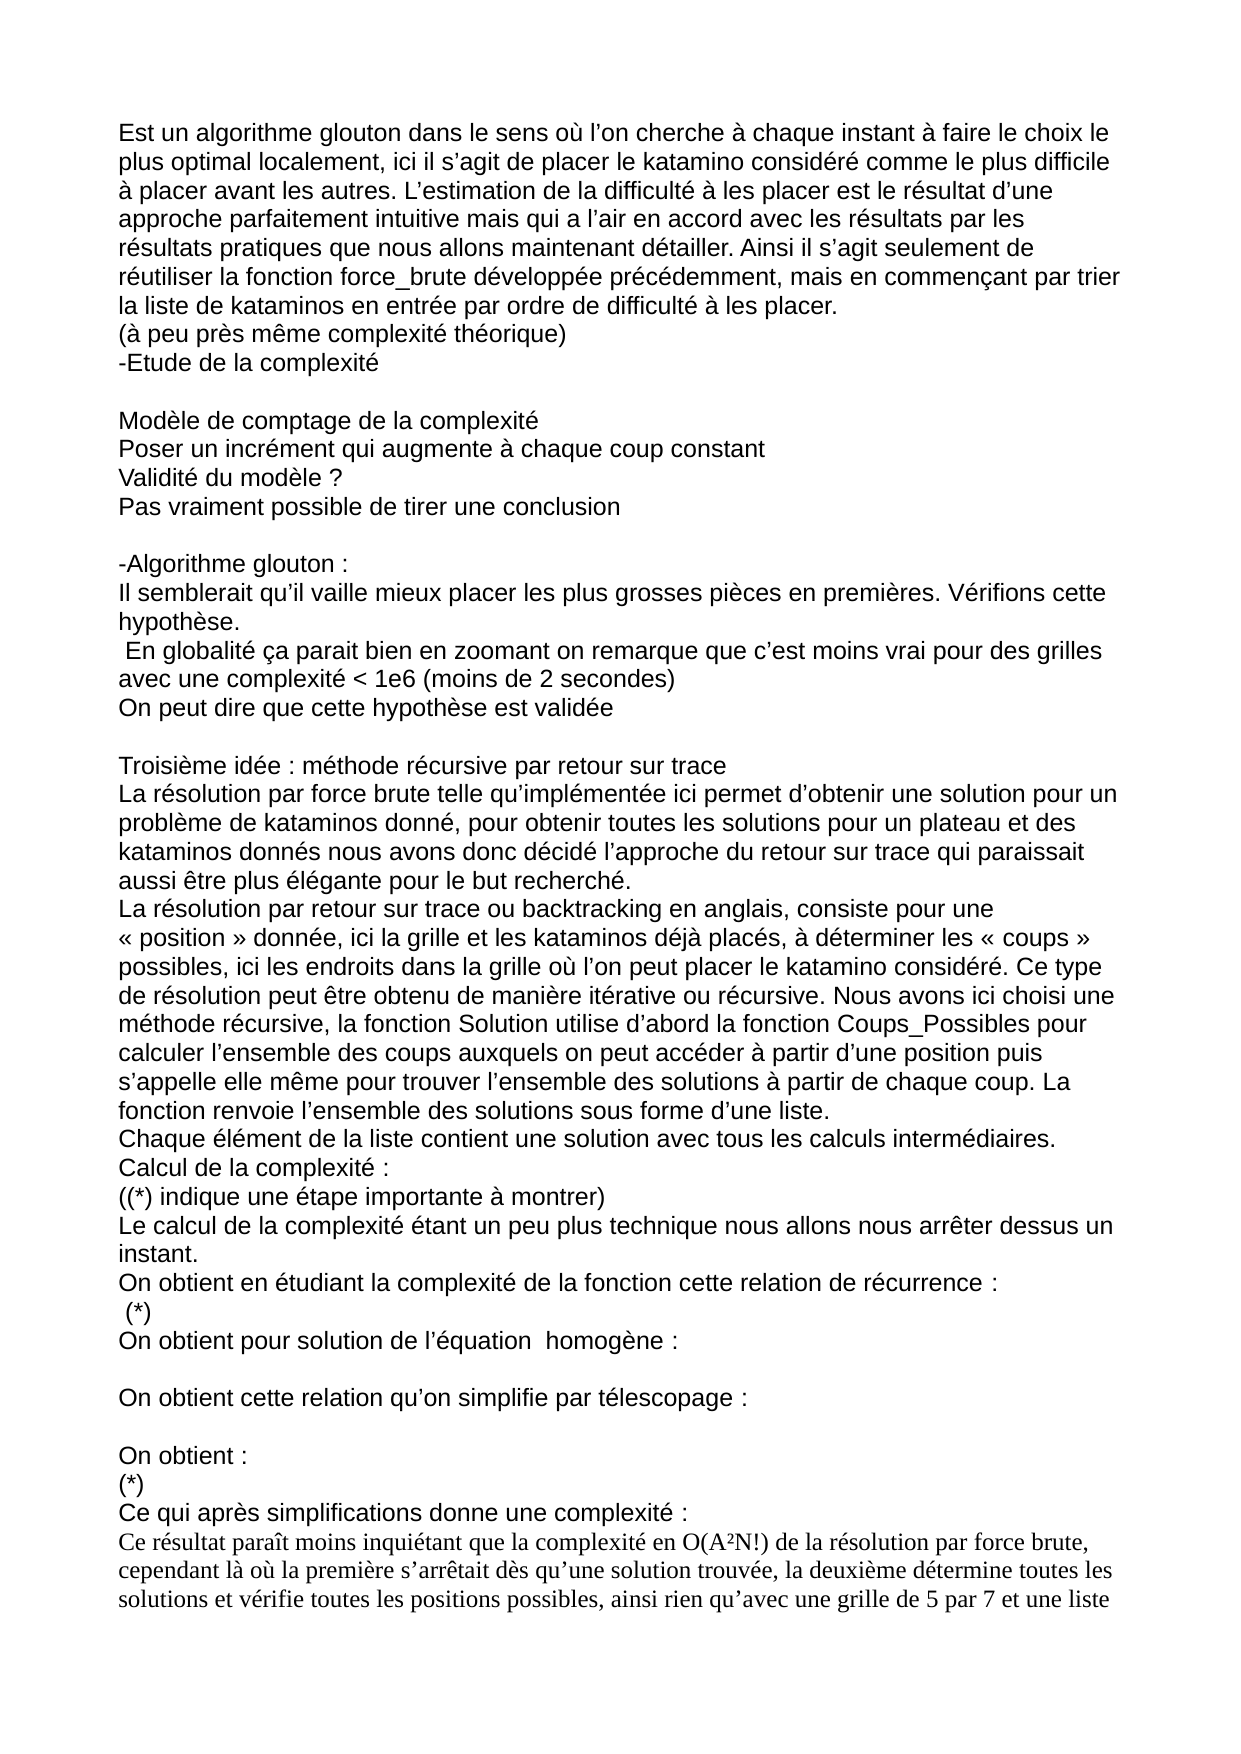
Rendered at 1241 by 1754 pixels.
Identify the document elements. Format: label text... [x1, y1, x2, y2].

text Chaque élément de la liste contient une solution avec tous les calculs intermédiaires. [118, 1124, 1122, 1153]
text (*) [118, 1469, 1122, 1498]
text Validité du modèle ? [118, 463, 1122, 492]
text La résolution par retour sur trace ou backtracking en anglais, consiste pour une « position » donnée, ici la grille et les kataminos déjà placés, à déterminer les « coups » possibles, ici les endroits dans la grille où l’on peut placer le katamino considéré. Ce type de résolution peut être obtenu de manière itérative ou récursive. Nous avons ici choisi une méthode récursive, la fonction Solution utilise d’abord la fonction Coups_Possibles pour calculer l’ensemble des coups auxquels on peut accéder à partir d’une position puis s’appelle elle même pour trouver l’ensemble des solutions à partir de chaque coup. La fonction renvoie l’ensemble des solutions sous forme d’une liste. [118, 894, 1122, 1124]
text -Etude de la complexité [118, 348, 1122, 377]
text On obtient cette relation qu’on simplifie par télescopage : [118, 1383, 1122, 1412]
text Calcul de la complexité : [118, 1153, 1122, 1182]
text -Algorithme glouton : [118, 549, 1122, 578]
text Troisième idée : méthode récursive par retour sur trace [118, 751, 1122, 779]
text Poser un incrément qui augmente à chaque coup constant [118, 434, 1122, 463]
text (*) [118, 1297, 1122, 1326]
text Ce qui après simplifications donne une complexité : [118, 1498, 1122, 1527]
text En globalité ça parait bien en zoomant on remarque que c’est moins vrai pour des grilles avec une complexité < 1e6 (moins de 2 secondes) [118, 636, 1122, 693]
text Modèle de comptage de la complexité [118, 406, 1122, 434]
text Il semblerait qu’il vaille mieux placer les plus grosses pièces en premières. Vérifions cette hypothèse. [118, 578, 1122, 636]
text La résolution par force brute telle qu’implémentée ici permet d’obtenir une solution pour un problème de kataminos donné, pour obtenir toutes les solutions pour un plateau et des kataminos donnés nous avons donc décidé l’approche du retour sur trace qui paraissait aussi être plus élégante pour le but recherché. [118, 779, 1122, 894]
text ((*) indique une étape importante à montrer) [118, 1182, 1122, 1211]
text Pas vraiment possible de tirer une conclusion [118, 492, 1122, 521]
text On peut dire que cette hypothèse est validée [118, 693, 1122, 722]
text On obtient : [118, 1441, 1122, 1469]
text On obtient en étudiant la complexité de la fonction cette relation de récurrence : [118, 1268, 1122, 1297]
text (à peu près même complexité théorique) [118, 319, 1122, 348]
text Est un algorithme glouton dans le sens où l’on cherche à chaque instant à faire le choix le plus optimal localement, ici il s’agit de placer le katamino considéré comme le plus difficile à placer avant les autres. L’estimation de la difficulté à les placer est le résultat d’une approche parfaitement intuitive mais qui a l’air en accord avec les résultats par les résultats pratiques que nous allons maintenant détailler. Ainsi il s’agit seulement de réutiliser la fonction force_brute développée précédemment, mais en commençant par trier la liste de kataminos en entrée par ordre de difficulté à les placer. [118, 118, 1122, 319]
text Ce résultat paraît moins inquiétant que la complexité en O(A²N!) de la résolution par force brute, cependant là où la première s’arrêtait dès qu’une solution trouvée, la deuxième détermine toutes les solutions et vérifie toutes les positions possibles, ainsi rien qu’avec une grille de 5 par 7 et une liste [118, 1527, 1122, 1613]
text Le calcul de la complexité étant un peu plus technique nous allons nous arrêter dessus un instant. [118, 1211, 1122, 1268]
text On obtient pour solution de l’équation homogène : [118, 1326, 1122, 1354]
